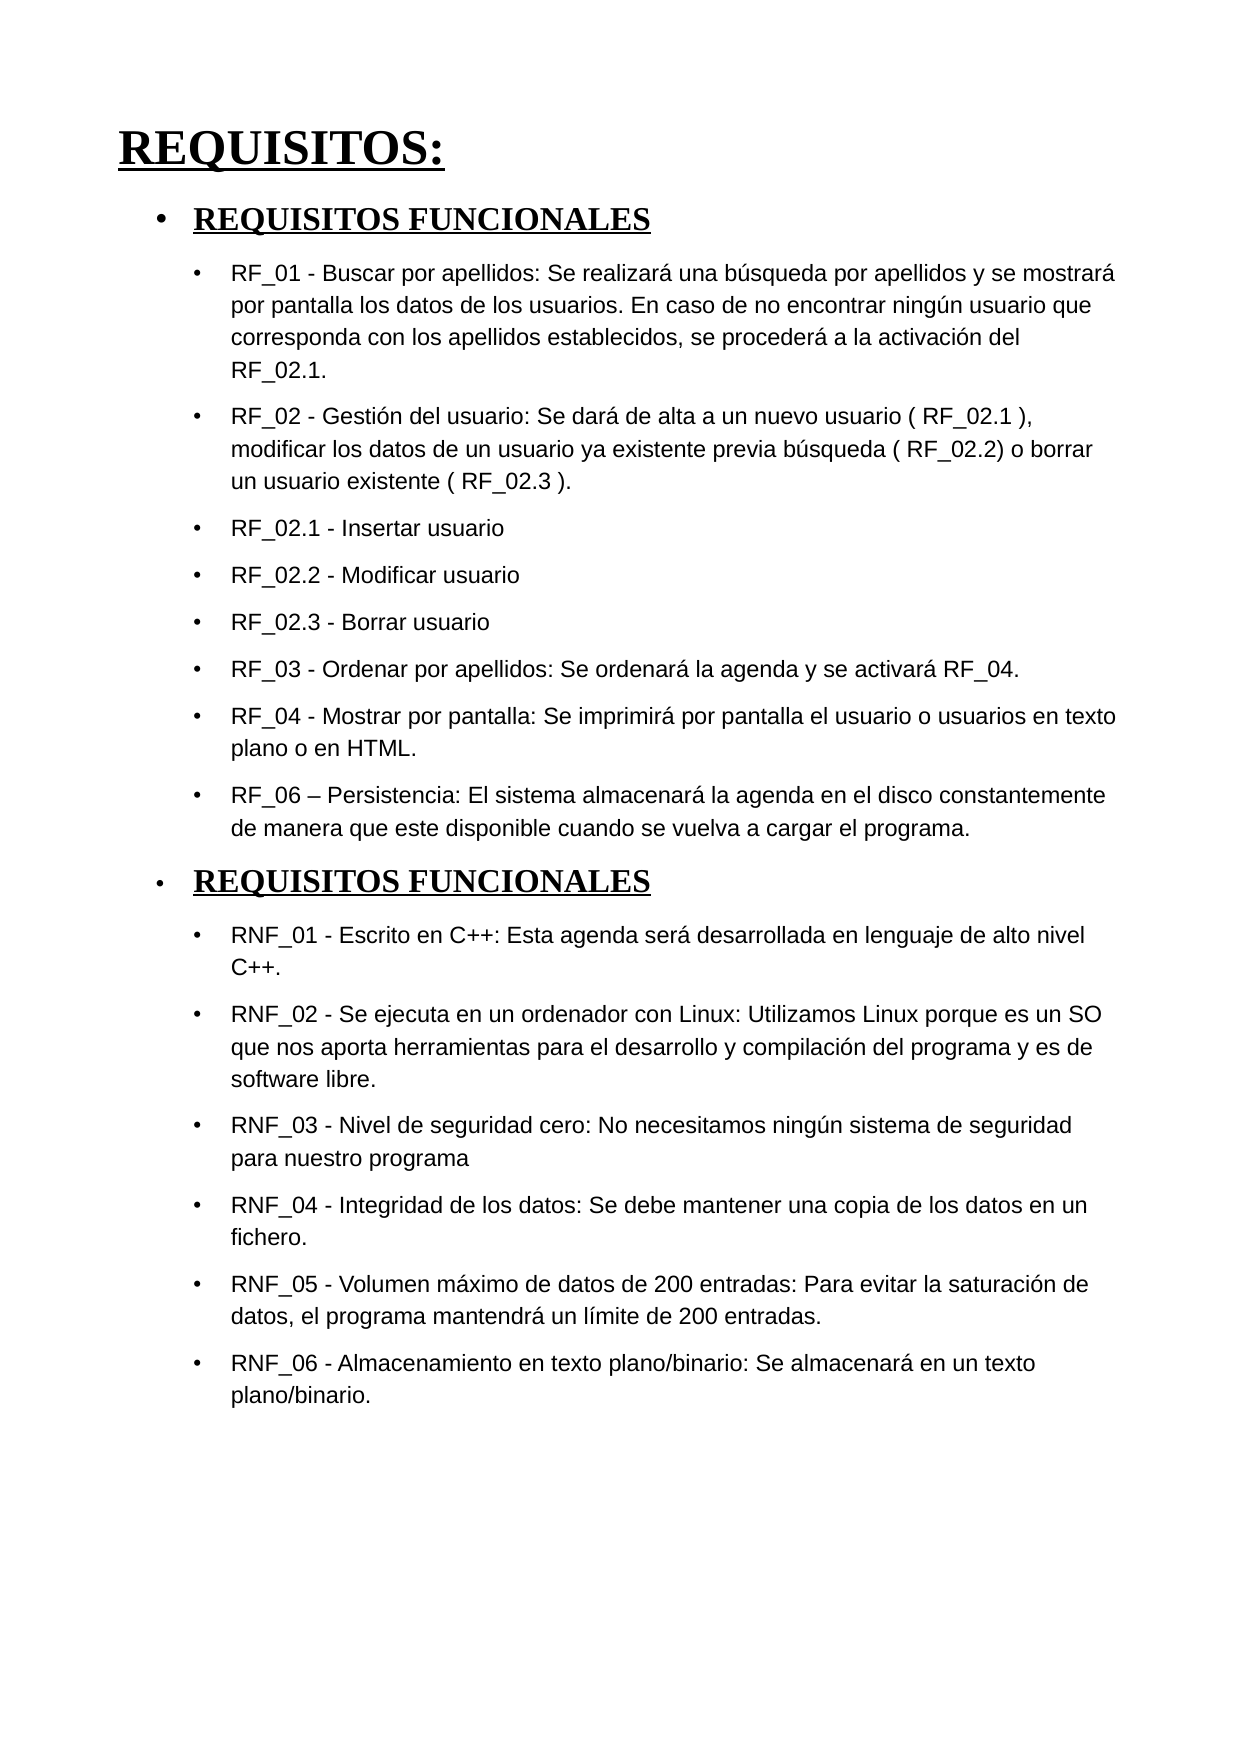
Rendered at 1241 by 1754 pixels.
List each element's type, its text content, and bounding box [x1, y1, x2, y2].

text REQUISITOS: [118, 118, 1122, 176]
list RNF_03 - Nivel de seguridad cero: No necesitamos ningún sistema de seguridad para nuestro programa [193, 1112, 1122, 1171]
list RF_02.2 - Modificar usuario [193, 561, 1122, 588]
list RF_03 - Ordenar por apellidos: Se ordenará la agenda y se activará RF_04. [193, 655, 1122, 682]
list RF_06 – Persistencia: El sistema almacenará la agenda en el disco constantemente de manera que este disponible cuando se vuelva a cargar el programa. [193, 782, 1122, 841]
list RF_02.3 - Borrar usuario [193, 608, 1122, 635]
list REQUISITOS FUNCIONALES [156, 861, 1122, 899]
list RF_01 - Buscar por apellidos: Se realizará una búsqueda por apellidos y se mostrará por pantalla los datos de los usuarios. En caso de no encontrar ningún usuario que corresponda con los apellidos establecidos, se procederá a la activación del RF_02.1. [193, 259, 1122, 383]
list REQUISITOS FUNCIONALES [156, 199, 1122, 237]
list RF_02.1 - Insertar usuario [193, 514, 1122, 541]
list RNF_05 - Volumen máximo de datos de 200 entradas: Para evitar la saturación de datos, el programa mantendrá un límite de 200 entradas. [193, 1270, 1122, 1329]
list RNF_04 - Integridad de los datos: Se debe mantener una copia de los datos en un fichero. [193, 1191, 1122, 1250]
list RNF_01 - Escrito en C++: Esta agenda será desarrollada en lenguaje de alto nivel C++. [193, 921, 1122, 981]
list RF_02 - Gestión del usuario: Se dará de alta a un nuevo usuario ( RF_02.1 ), modificar los datos de un usuario ya existente previa búsqueda ( RF_02.2) o borrar un usuario existente ( RF_02.3 ). [193, 403, 1122, 494]
list RF_04 - Mostrar por pantalla: Se imprimirá por pantalla el usuario o usuarios en texto plano o en HTML. [193, 702, 1122, 762]
list RNF_02 - Se ejecuta en un ordenador con Linux: Utilizamos Linux porque es un SO que nos aporta herramientas para el desarrollo y compilación del programa y es de software libre. [193, 1001, 1122, 1092]
list RNF_06 - Almacenamiento en texto plano/binario: Se almacenará en un texto plano/binario. [193, 1349, 1122, 1409]
